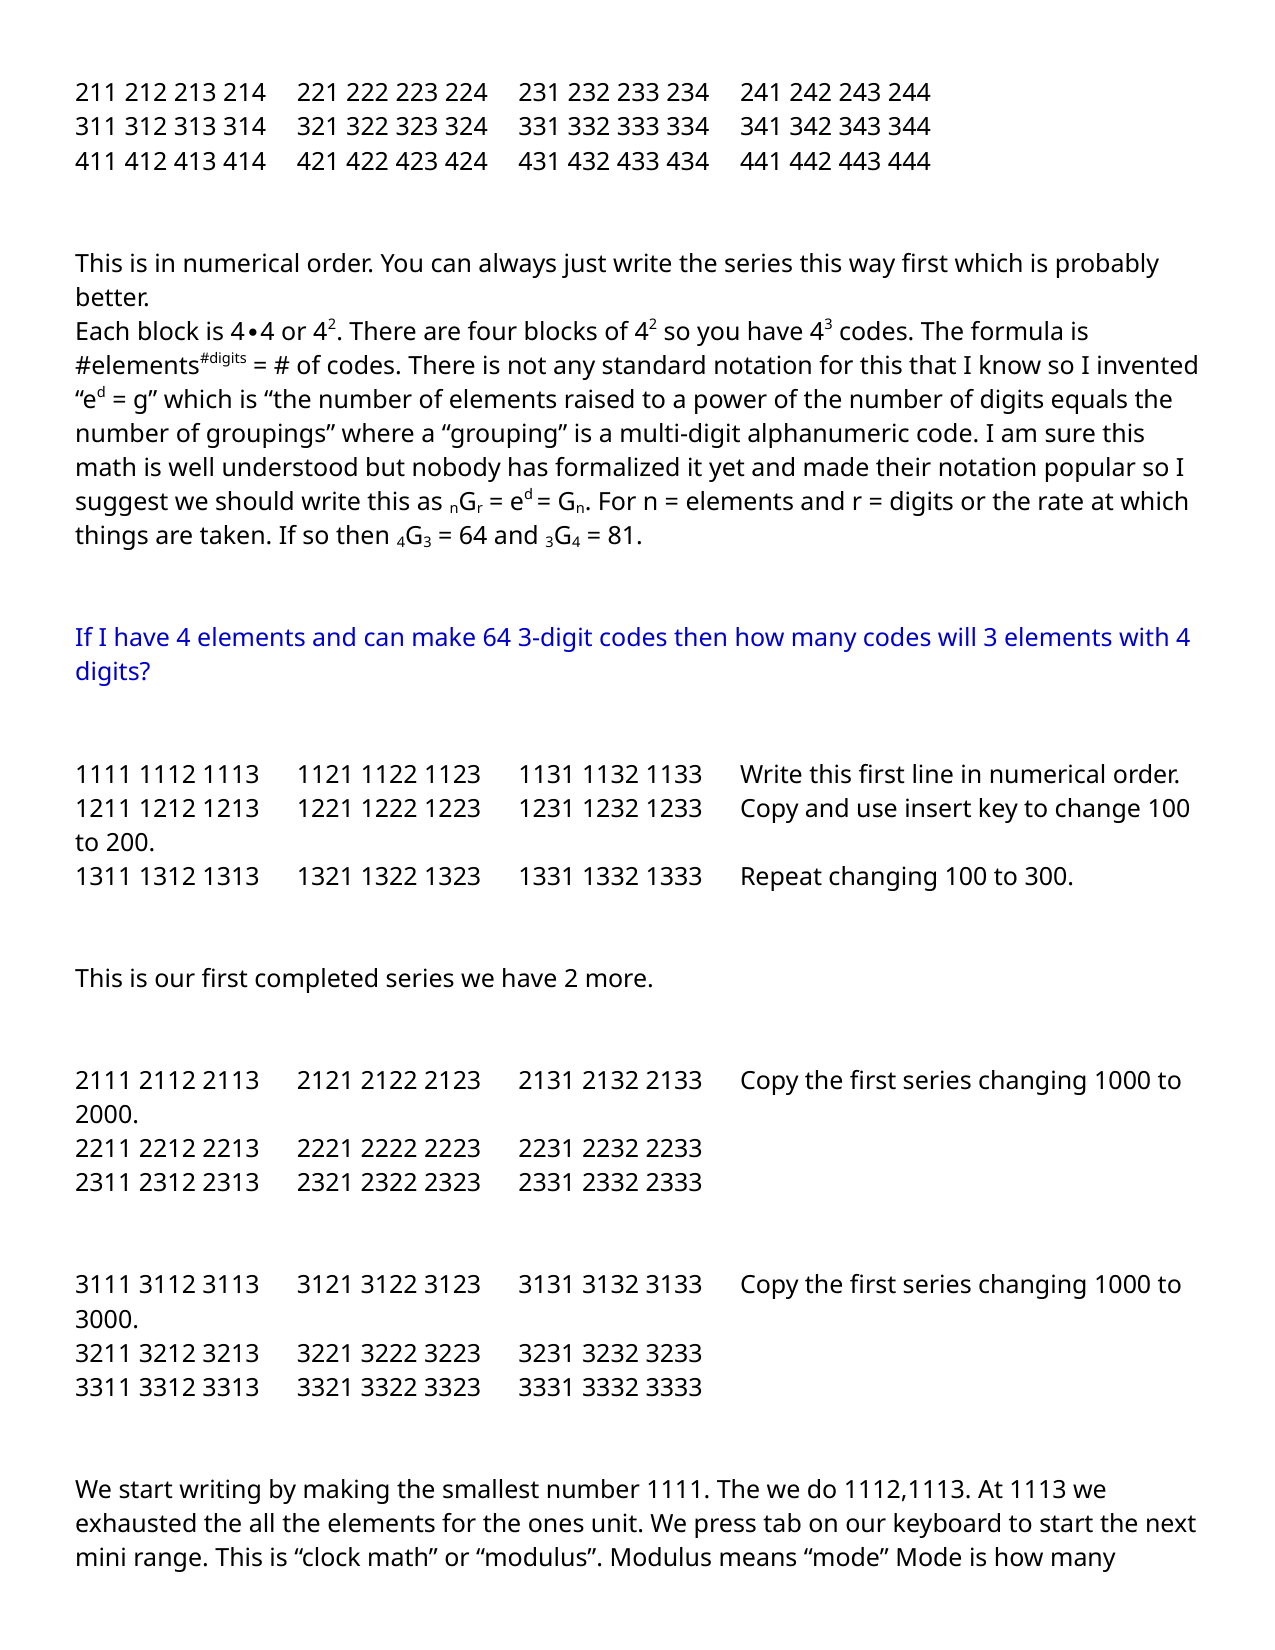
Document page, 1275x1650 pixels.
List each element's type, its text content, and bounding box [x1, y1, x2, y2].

text 1111 1112 1113 1121 1122 1123 1131 1132 1133 Write this first line in numerical order. [75, 756, 1200, 790]
text 311 312 313 314 321 322 323 324 331 332 333 334 341 342 343 344 [75, 109, 1200, 143]
text 211 212 213 214 221 222 223 224 231 232 233 234 241 242 243 244 [75, 75, 1200, 109]
text 3111 3112 3113 3121 3122 3123 3131 3132 3133 Copy the first series changing 1000 to 3000. [75, 1267, 1200, 1335]
text 3211 3212 3213 3221 3222 3223 3231 3232 3233 [75, 1335, 1200, 1369]
text 3311 3312 3313 3321 3322 3323 3331 3332 3333 [75, 1369, 1200, 1403]
text Each block is 4∙4 or 42. There are four blocks of 42 so you have 43 codes. The formula is #elements#digits = # of codes. There is not any standard notation for this that I know so I invented “ed = g” which is “the number of elements raised to a power of the number of digits equals the number of groupings” where a “grouping” is a multi-digit alphanumeric code. I am sure this math is well understood but nobody has formalized it yet and made their notation popular so I suggest we should write this as nGr = ed = Gn. For n = elements and r = digits or the rate at which things are taken. If so then 4G3 = 64 and 3G4 = 81. [75, 313, 1200, 552]
text 2211 2212 2213 2221 2222 2223 2231 2232 2233 [75, 1131, 1200, 1165]
text If I have 4 elements and can make 64 3-digit codes then how many codes will 3 elements with 4 digits? [75, 620, 1200, 688]
text 411 412 413 414 421 422 423 424 431 432 433 434 441 442 443 444 [75, 143, 1200, 177]
text 1311 1312 1313 1321 1322 1323 1331 1332 1333 Repeat changing 100 to 300. [75, 858, 1200, 892]
text 2311 2312 2313 2321 2322 2323 2331 2332 2333 [75, 1165, 1200, 1199]
text 1211 1212 1213 1221 1222 1223 1231 1232 1233 Copy and use insert key to change 100 to 200. [75, 790, 1200, 858]
text 2111 2112 2113 2121 2122 2123 2131 2132 2133 Copy the first series changing 1000 to 2000. [75, 1063, 1200, 1131]
text We start writing by making the smallest number 1111. The we do 1112,1113. At 1113 we exhausted the all the elements for the ones unit. We press tab on our keyboard to start the next mini range. This is “clock math” or “modulus”. Modulus means “mode” Mode is how many [75, 1472, 1200, 1574]
text This is our first completed series we have 2 more. [75, 961, 1200, 995]
text This is in numerical order. You can always just write the series this way first which is probably better. [75, 245, 1200, 313]
